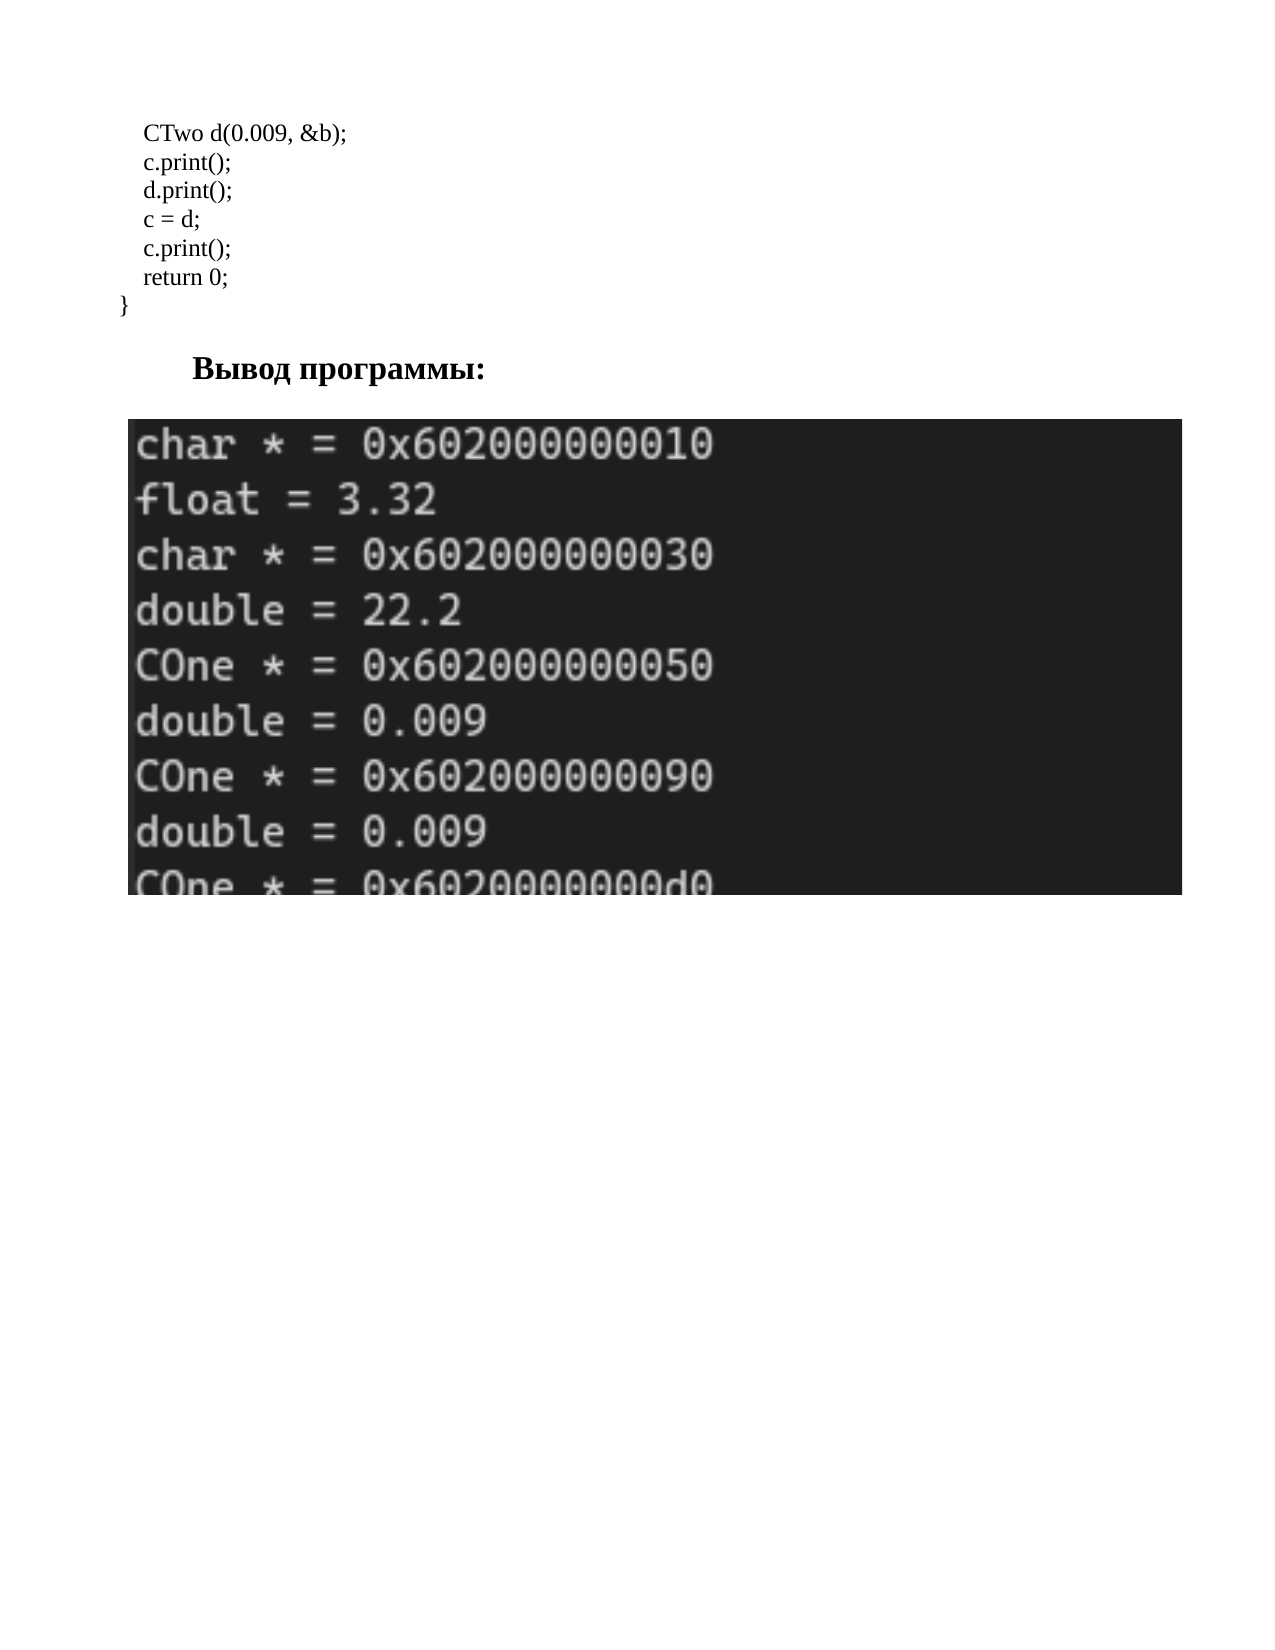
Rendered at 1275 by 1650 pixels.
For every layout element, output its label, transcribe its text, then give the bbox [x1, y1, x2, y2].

text c = d; [118, 204, 1157, 233]
text d.print(); [118, 176, 1157, 204]
text } [118, 291, 1157, 319]
text return 0; [118, 262, 1157, 291]
picture [128, 615, 329, 895]
text CTwo d(0.009, &b); [118, 118, 1157, 147]
text c.print(); [118, 147, 1157, 176]
text Вывод программы: [118, 348, 1157, 386]
text c.print(); [118, 233, 1157, 262]
